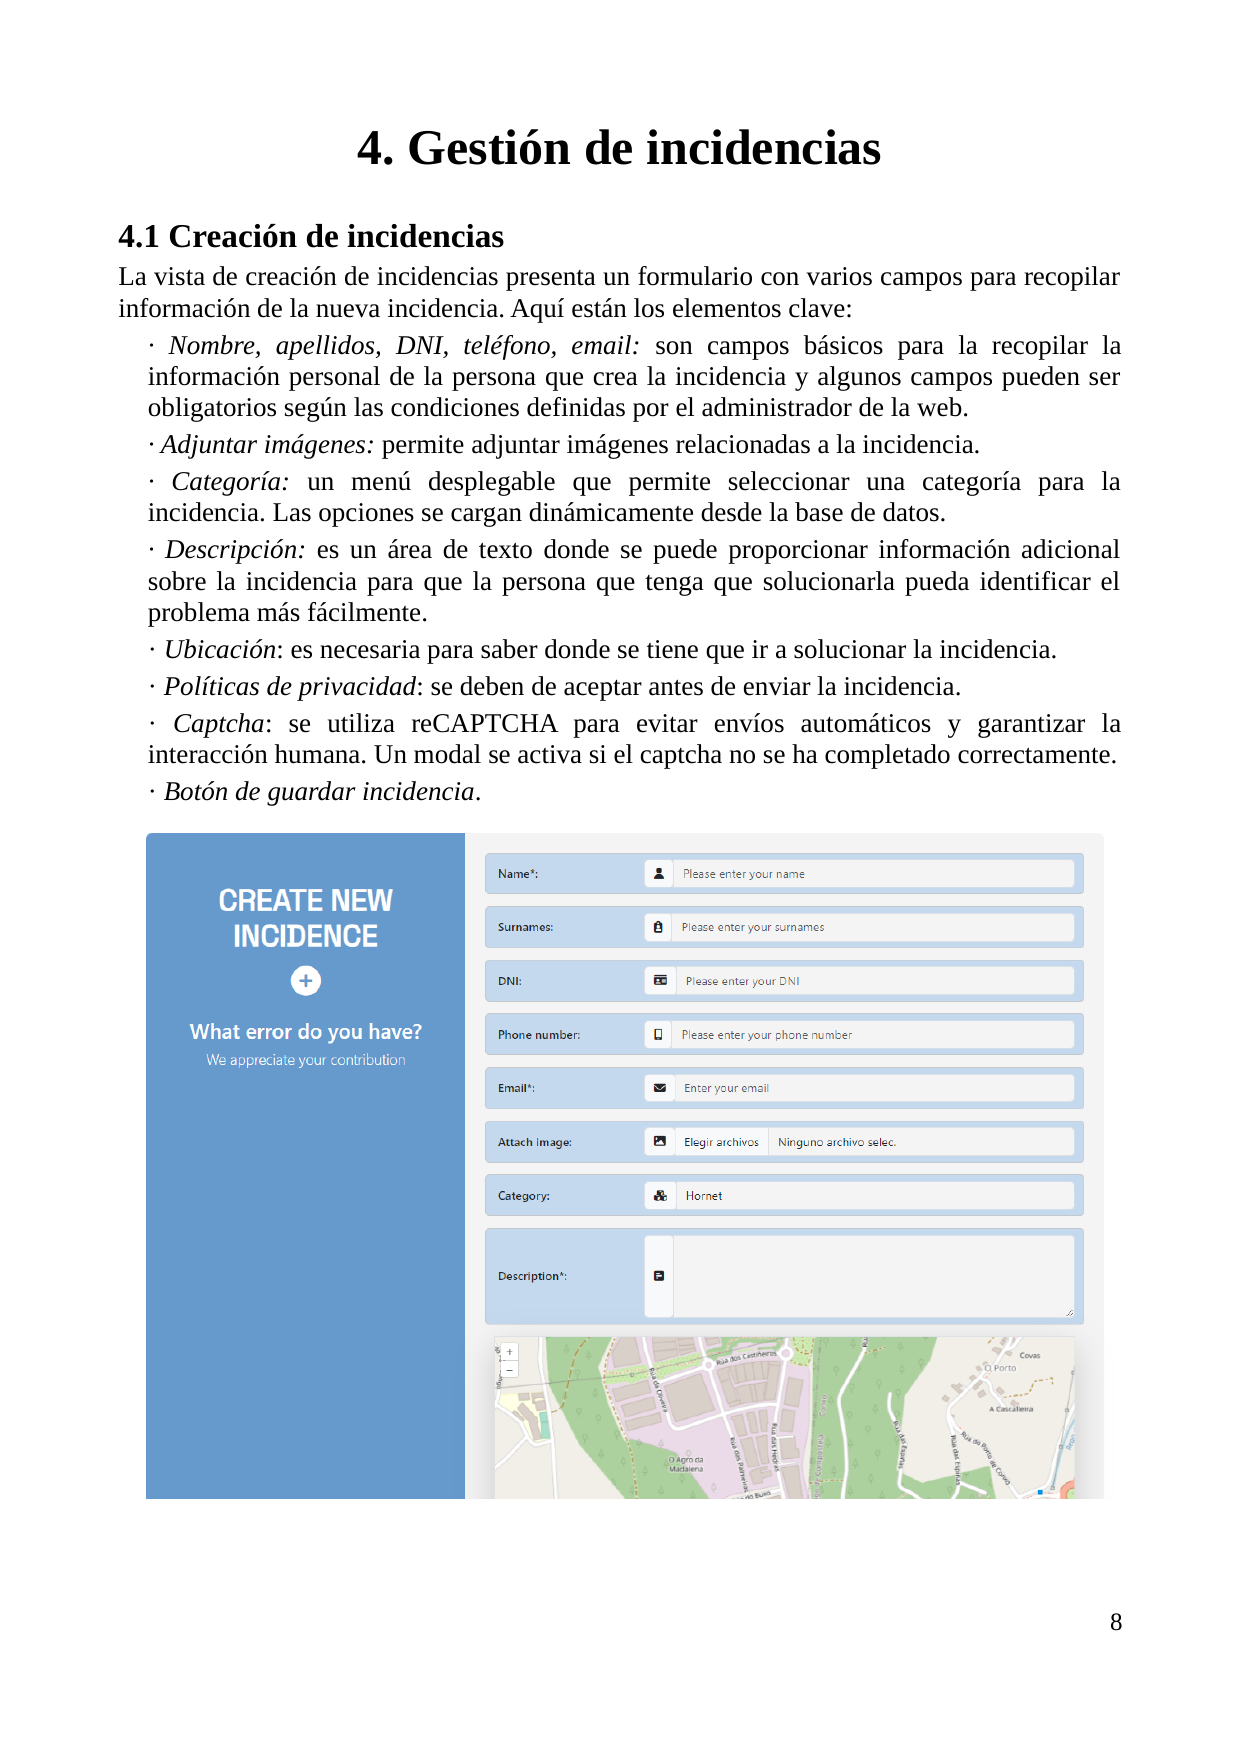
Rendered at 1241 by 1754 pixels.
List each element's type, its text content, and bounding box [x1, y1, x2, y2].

text · Políticas de privacidad: se deben de aceptar antes de enviar la incidencia. [148, 670, 1122, 701]
text La vista de creación de incidencias presenta un formulario con varios campos para recopilar información de la nueva incidencia. Aquí están los elementos clave: [118, 261, 1122, 323]
text · Nombre, apellidos, DNI, teléfono, email: son campos básicos para la recopilar la información personal de la persona que crea la incidencia y algunos campos pueden ser obligatorios según las condiciones definidas por el administrador de la web. [148, 329, 1122, 422]
text · Botón de guardar incidencia. [148, 775, 1122, 806]
text 4.1 Creación de incidencias [118, 216, 1122, 254]
text · Categoría: un menú desplegable que permite seleccionar una categoría para la incidencia. Las opciones se cargan dinámicamente desde la base de datos. [148, 465, 1122, 527]
text · Adjuntar imágenes: permite adjuntar imágenes relacionadas a la incidencia. [148, 428, 1122, 459]
text · Ubicación: es necesaria para saber donde se tiene que ir a solucionar la incidencia. [148, 633, 1122, 664]
text · Captcha: se utiliza reCAPTCHA para evitar envíos automáticos y garantizar la interacción humana. Un modal se activa si el captcha no se ha completado correctamente. [148, 707, 1122, 769]
text 4. Gestión de incidencias [118, 118, 1122, 176]
text · Descripción: es un área de texto donde se puede proporcionar información adicional sobre la incidencia para que la persona que tenga que solucionarla pueda identificar el problema más fácilmente. [148, 533, 1122, 627]
picture [121, 823, 1125, 1499]
